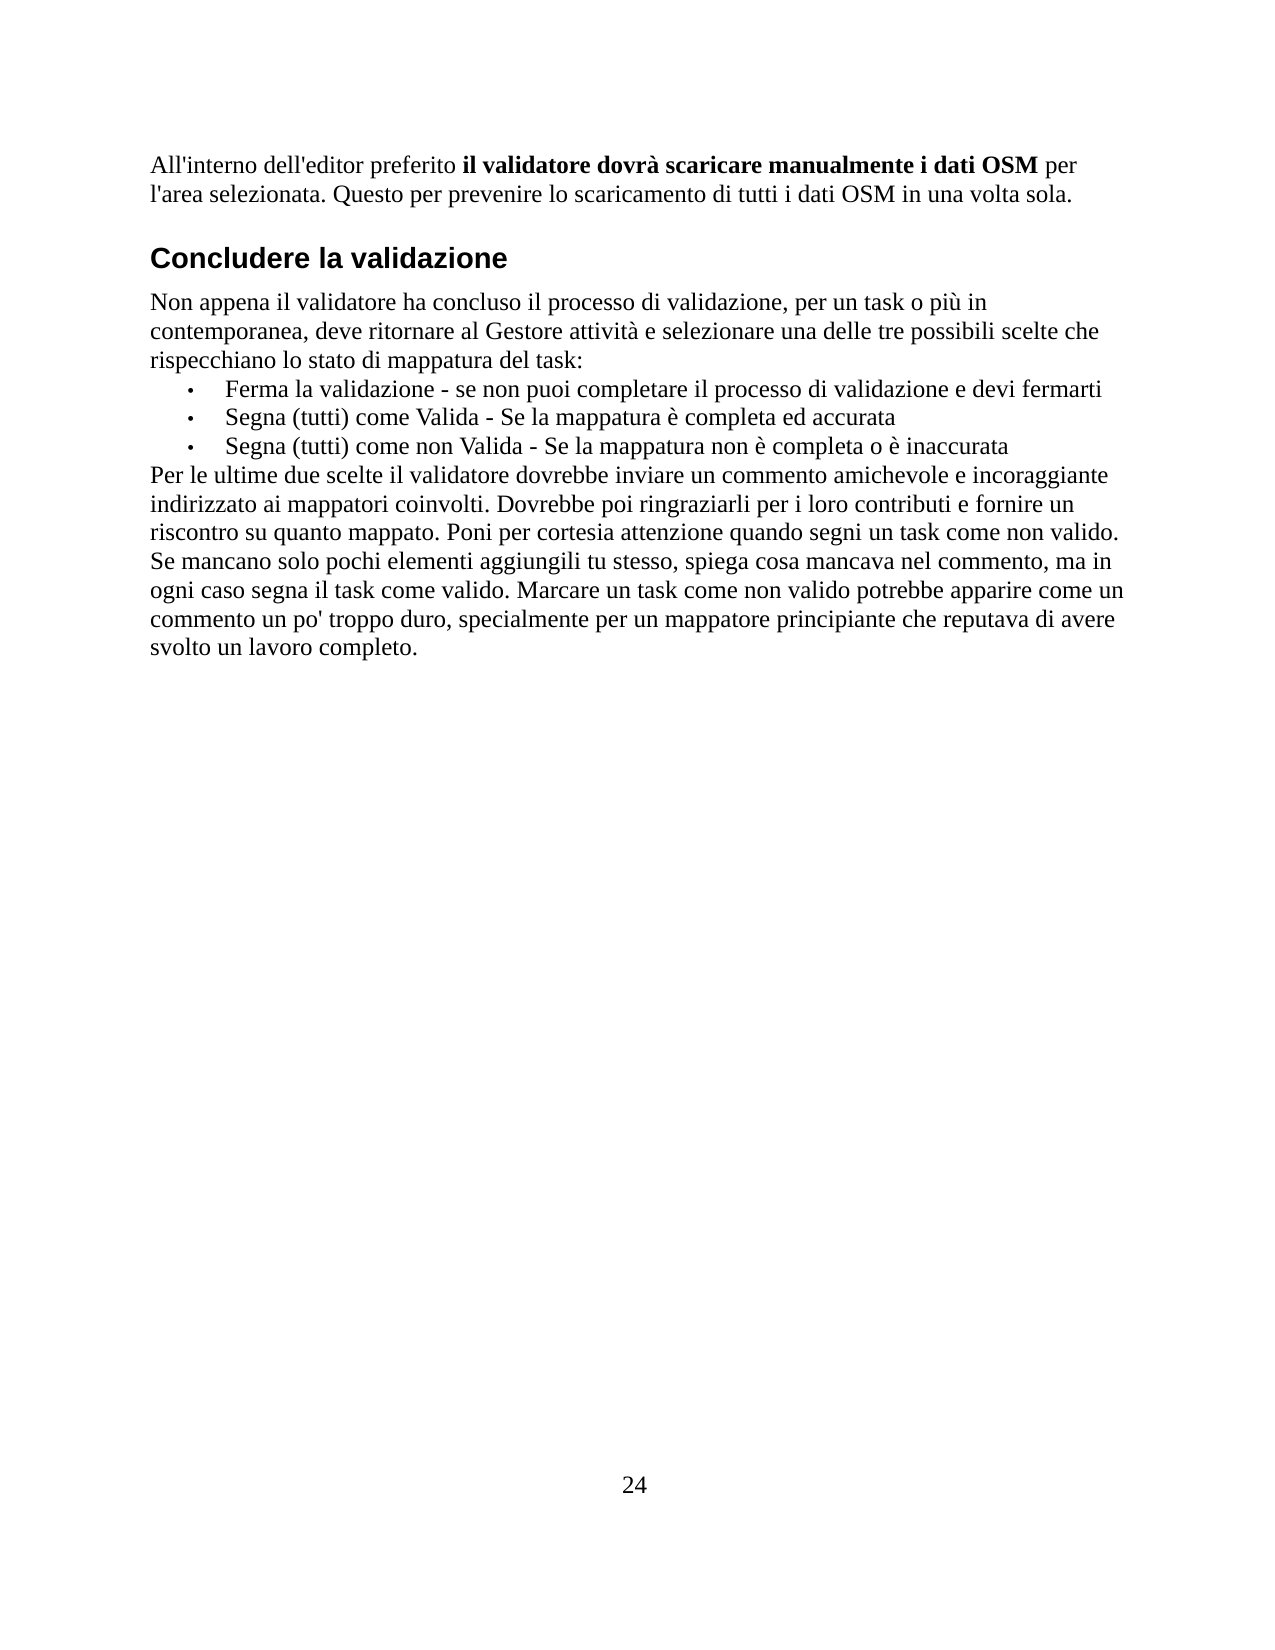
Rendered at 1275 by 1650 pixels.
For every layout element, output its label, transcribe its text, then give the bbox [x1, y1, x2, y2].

text Per le ultime due scelte il validatore dovrebbe inviare un commento amichevole e incoraggiante indirizzato ai mappatori coinvolti. Dovrebbe poi ringraziarli per i loro contributi e fornire un riscontro su quanto mappato. Poni per cortesia attenzione quando segni un task come non valido. Se mancano solo pochi elementi aggiungili tu stesso, spiega cosa mancava nel commento, ma in ogni caso segna il task come valido. Marcare un task come non valido potrebbe apparire come un commento un po' troppo duro, specialmente per un mappatore principiante che reputava di avere svolto un lavoro completo. [150, 460, 1125, 661]
list Segna (tutti) come Valida - Se la mappatura è completa ed accurata [187, 402, 1125, 431]
list Segna (tutti) come non Valida - Se la mappatura non è completa o è inaccurata [187, 431, 1125, 460]
text All'interno dell'editor preferito il validatore dovrà scaricare manualmente i dati OSM per l'area selezionata. Questo per prevenire lo scaricamento di tutti i dati OSM in una volta sola. [150, 150, 1125, 207]
text Non appena il validatore ha concluso il processo di validazione, per un task o più in contemporanea, deve ritornare al Gestore attività e selezionare una delle tre possibili scelte che rispecchiano lo stato di mappatura del task: [150, 287, 1125, 374]
list Ferma la validazione - se non puoi completare il processo di validazione e devi fermarti [187, 374, 1125, 402]
subtitle Concludere la validazione [150, 241, 1125, 275]
